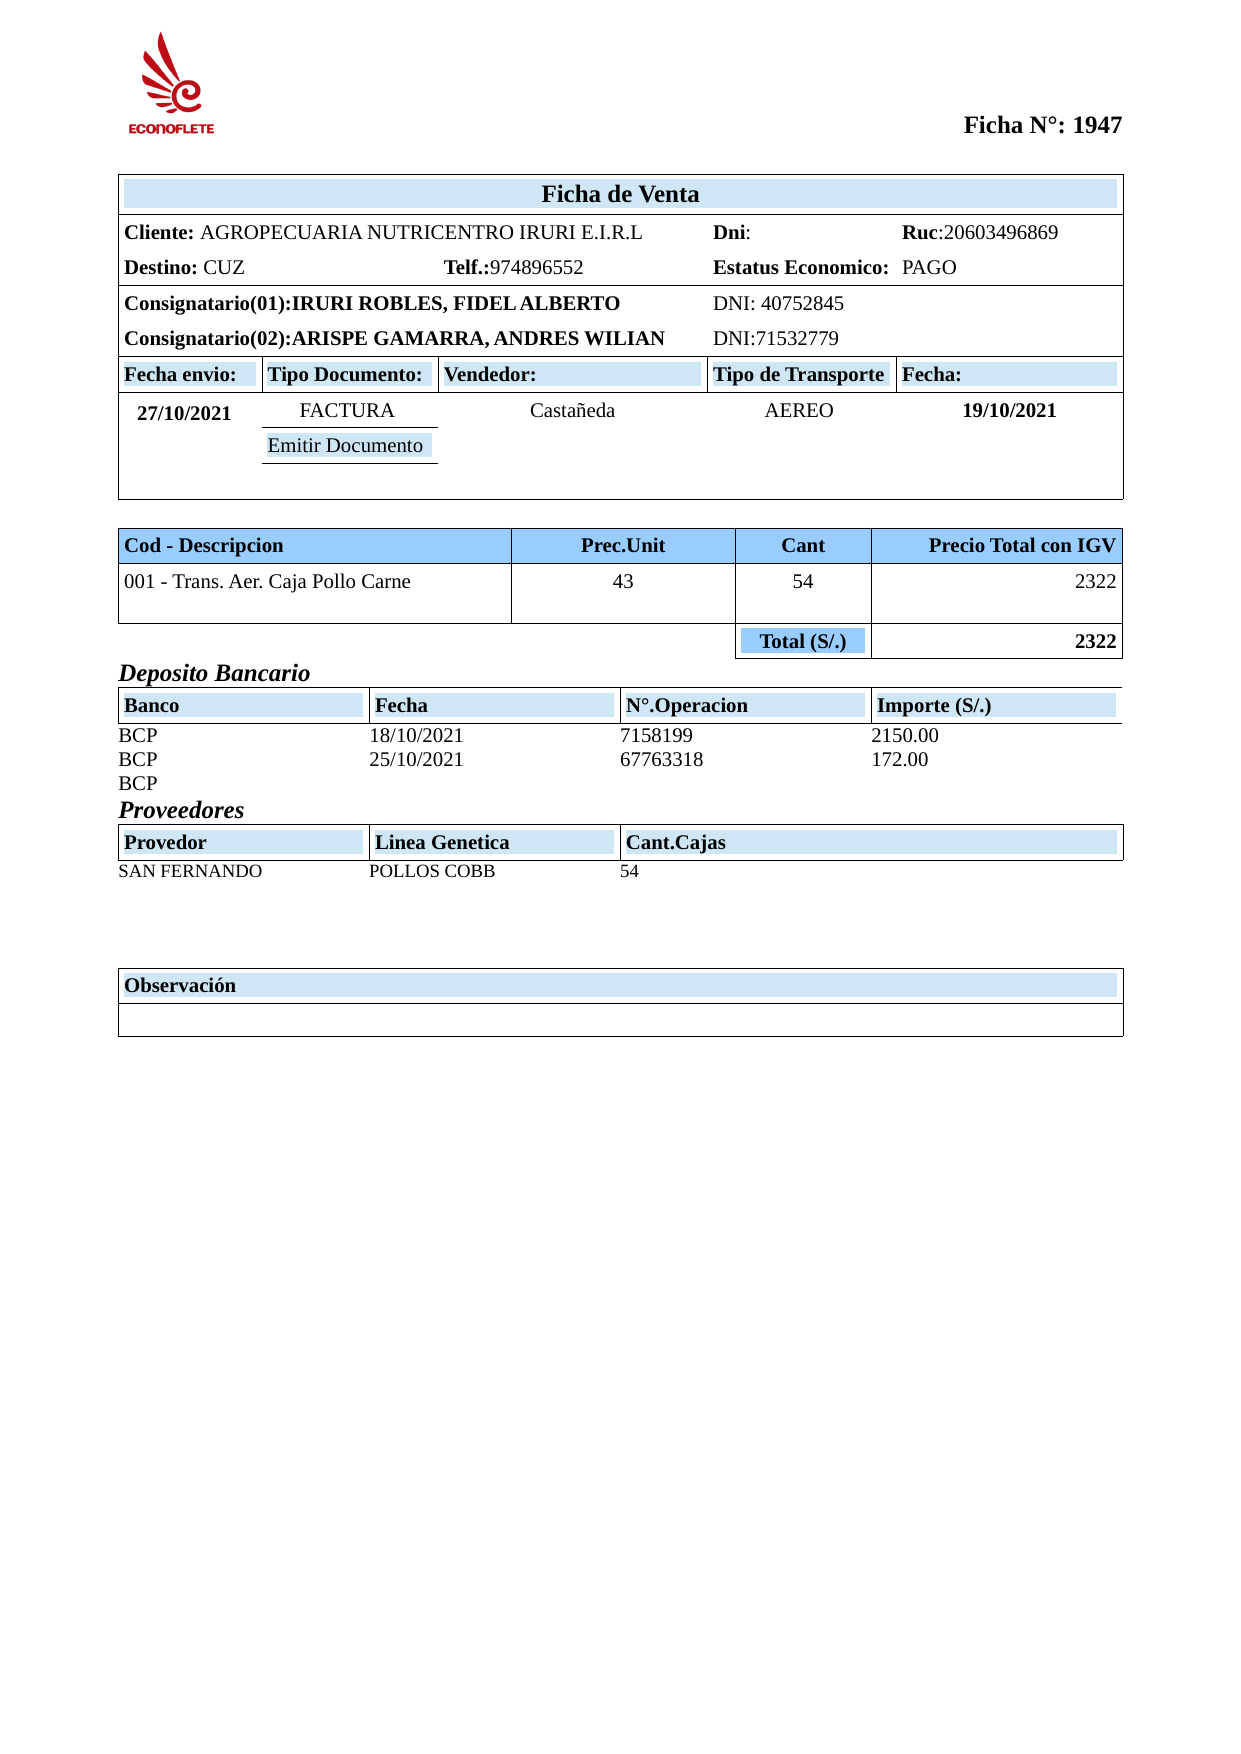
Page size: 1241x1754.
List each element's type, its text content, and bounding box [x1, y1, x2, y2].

table_cell 2322 [872, 564, 1122, 623]
table_cell [620, 881, 1123, 903]
table_cell Cliente: AGROPECUARIA NUTRICENTRO IRURI E.I.R.L [119, 215, 707, 249]
table_cell Fecha: [897, 357, 1123, 392]
table_cell SAN FERNANDO [118, 861, 369, 881]
table_cell DNI:71532779 [707, 321, 1123, 356]
table_cell 18/10/2021 [369, 724, 620, 747]
table_cell 27/10/2021 [119, 393, 262, 498]
table_cell [119, 1004, 1123, 1036]
table_cell [369, 924, 620, 946]
text Proveedores [118, 795, 1122, 824]
table_cell Telf.:974896552 [438, 249, 707, 285]
table_cell [620, 946, 1123, 967]
table_cell PAGO [896, 249, 1123, 285]
table_cell [118, 924, 369, 946]
table_cell Ruc:20603496869 [896, 215, 1123, 249]
table_cell Tipo Documento: [263, 357, 438, 392]
table_cell [511, 624, 735, 658]
table_cell [620, 903, 1123, 924]
table_cell Total (S/.) [736, 624, 871, 658]
table_cell [369, 881, 620, 903]
table_cell 67763318 [620, 747, 871, 771]
table_header Precio Total con IGV [872, 529, 1122, 563]
table_cell [620, 924, 1123, 946]
table_cell BCP [118, 747, 369, 771]
table_header Importe (S/.) [872, 688, 1122, 723]
table_header Observación [119, 969, 1123, 1003]
table_cell [369, 771, 620, 795]
table_cell 54 [620, 861, 1123, 881]
text Deposito Bancario [118, 658, 1122, 687]
table_cell [118, 946, 369, 967]
table_cell [871, 771, 1122, 795]
table_cell 2322 [872, 624, 1122, 658]
table_cell [369, 946, 620, 967]
table_header Linea Genetica [370, 825, 620, 859]
table_cell Estatus Economico: [707, 249, 896, 285]
table_cell BCP [118, 771, 369, 795]
table_header Ficha de Venta [119, 175, 1123, 214]
table_cell [262, 464, 438, 498]
table_cell Tipo de Transporte [708, 357, 896, 392]
table_cell FACTURA [262, 393, 438, 427]
table_cell [118, 903, 369, 924]
picture [118, 31, 225, 134]
table_cell 43 [512, 564, 735, 623]
table_cell [118, 624, 511, 658]
table_header N°.Operacion [621, 688, 871, 723]
table_cell 2150.00 [871, 724, 1122, 747]
table_cell Vendedor: [439, 357, 707, 392]
table_header Banco [119, 688, 369, 723]
table_cell Consignatario(02):ARISPE GAMARRA, ANDRES WILIAN [119, 321, 707, 356]
table_cell Emitir Documento [262, 428, 438, 463]
table_cell 19/10/2021 [896, 393, 1123, 498]
table_cell Dni: [707, 215, 896, 249]
table_cell [118, 881, 369, 903]
table_header Fecha [370, 688, 620, 723]
table_cell 001 - Trans. Aer. Caja Pollo Carne [119, 564, 511, 623]
table_header Cant [736, 529, 871, 563]
table_cell DNI: 40752845 [707, 286, 1123, 321]
table_cell Consignatario(01):IRURI ROBLES, FIDEL ALBERTO [119, 286, 707, 321]
table_cell Destino: CUZ [119, 249, 438, 285]
table_header Provedor [119, 825, 369, 859]
table_cell Castañeda [438, 393, 707, 498]
table_cell 172.00 [871, 747, 1122, 771]
table_header Cod - Descripcion [119, 529, 511, 563]
table_header Prec.Unit [512, 529, 735, 563]
table_cell 25/10/2021 [369, 747, 620, 771]
table_cell AEREO [707, 393, 896, 498]
table_cell POLLOS COBB [369, 861, 620, 881]
table_cell [369, 903, 620, 924]
table_cell BCP [118, 724, 369, 747]
table_header Cant.Cajas [621, 825, 1123, 859]
table_cell 7158199 [620, 724, 871, 747]
table_cell [620, 771, 871, 795]
table_cell 54 [736, 564, 871, 623]
table_cell Fecha envio: [119, 357, 262, 392]
